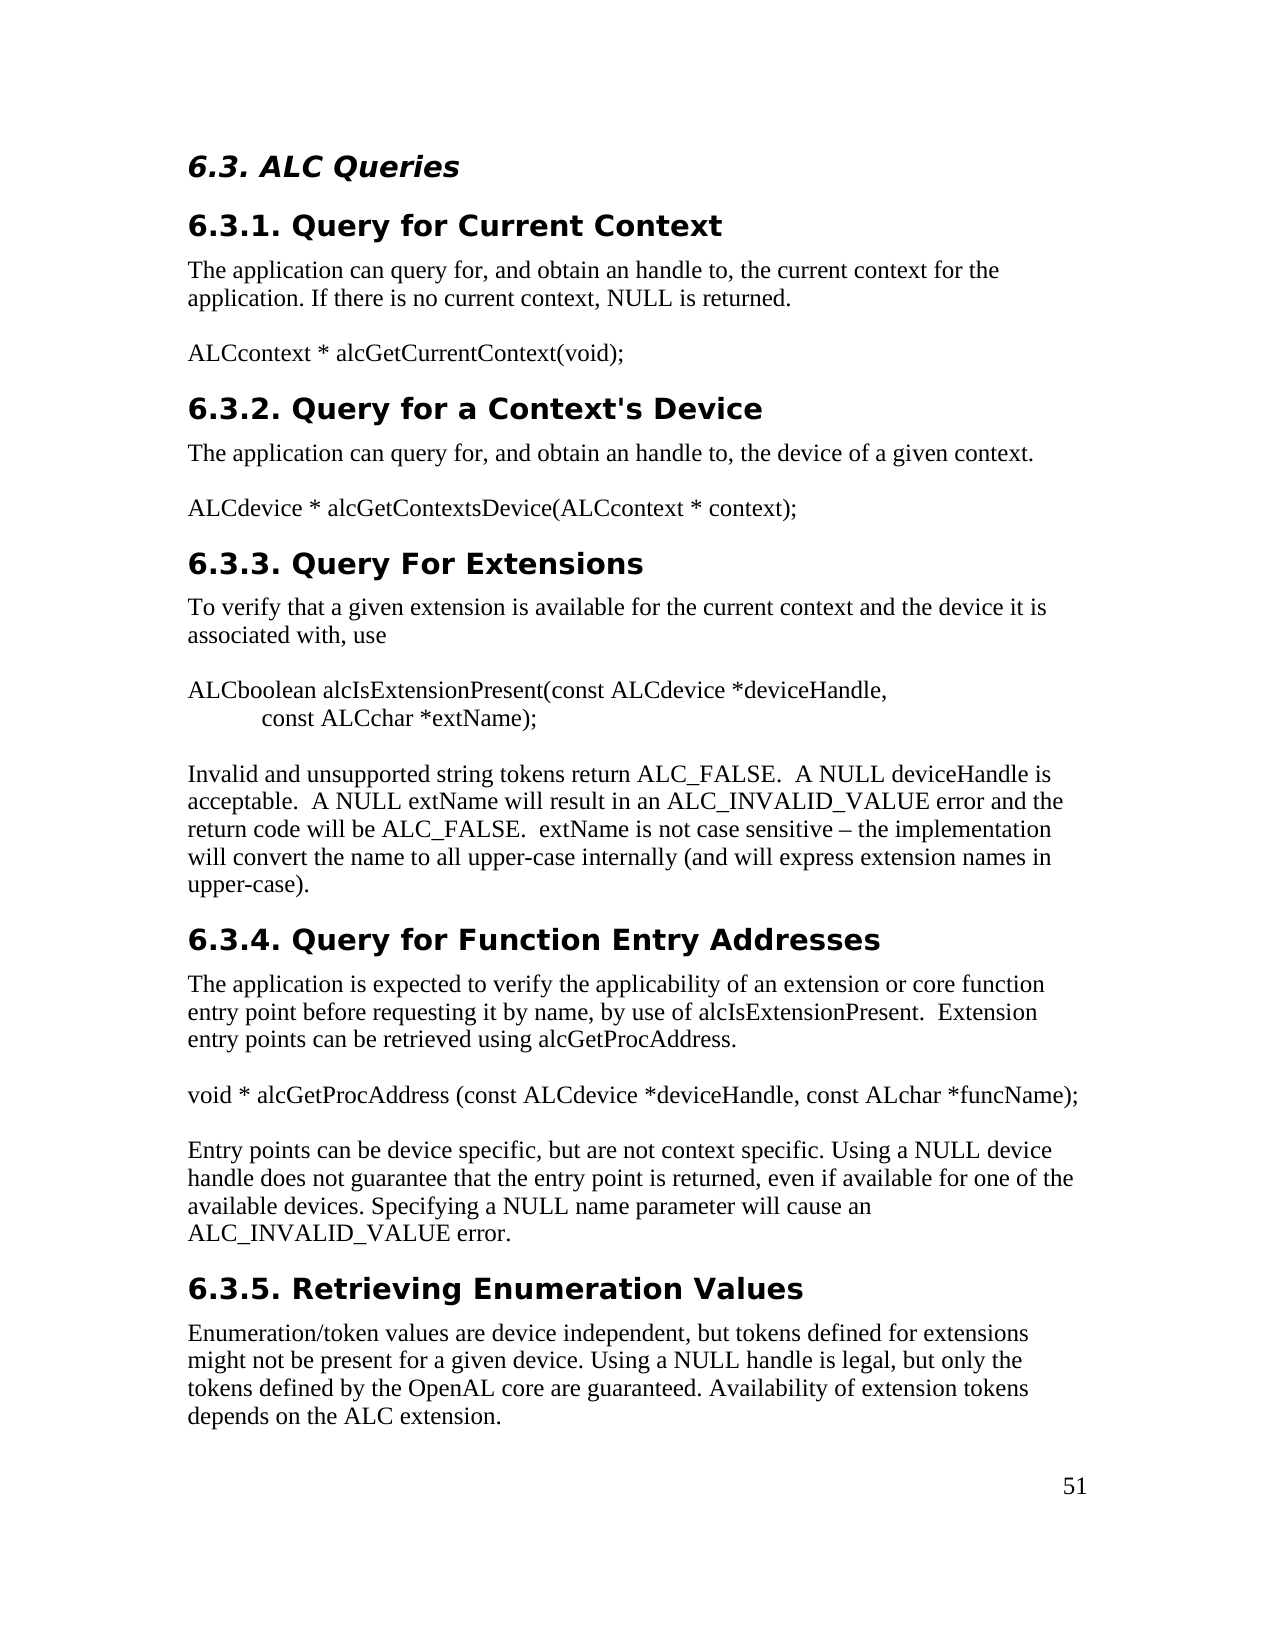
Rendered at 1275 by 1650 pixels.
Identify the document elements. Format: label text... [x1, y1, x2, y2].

text ALCboolean alcIsExtensionPresent(const ALCdevice *deviceHandle, [187, 677, 1087, 704]
subtitle Query for Current Context [187, 209, 1087, 243]
text To verify that a given extension is available for the current context and the device it is associated with, use [187, 593, 1087, 649]
subtitle Query for a Context's Device [187, 392, 1087, 426]
text Invalid and unsupported string tokens return ALC_FALSE. A NULL deviceHandle is acceptable. A NULL extName will result in an ALC_INVALID_VALUE error and the return code will be ALC_FALSE. extName is not case sensitive – the implementation will convert the name to all upper-case internally (and will express extension names in upper-case). [187, 760, 1087, 898]
text Enumeration/token values are device independent, but tokens defined for extensions might not be present for a given device. Using a NULL handle is legal, but only the tokens defined by the OpenAL core are guaranteed. Availability of extension tokens depends on the ALC extension. [187, 1319, 1087, 1430]
text The application can query for, and obtain an handle to, the current context for the application. If there is no current context, NULL is returned. [187, 256, 1087, 311]
text The application can query for, and obtain an handle to, the device of a given context. [187, 439, 1087, 466]
text void * alcGetProcAddress (const ALCdevice *deviceHandle, const ALchar *funcName); [187, 1081, 1087, 1109]
text const ALCchar *extName); [187, 704, 1087, 732]
text The application is expected to verify the applicability of an extension or core function entry point before requesting it by name, by use of alcIsExtensionPresent. Extension entry points can be retrieved using alcGetProcAddress. [187, 970, 1087, 1053]
subtitle Retrieving Enumeration Values [187, 1272, 1087, 1306]
subtitle Query for Function Entry Addresses [187, 923, 1087, 958]
text Entry points can be device specific, but are not context specific. Using a NULL device handle does not guarantee that the entry point is returned, even if available for one of the available devices. Specifying a NULL name parameter will cause an ALC_INVALID_VALUE error. [187, 1136, 1087, 1247]
text ALCdevice * alcGetContextsDevice(ALCcontext * context); [187, 494, 1087, 522]
subtitle ALC Queries [187, 150, 1087, 184]
text ALCcontext * alcGetCurrentContext(void); [187, 339, 1087, 367]
subtitle Query For Extensions [187, 547, 1087, 581]
